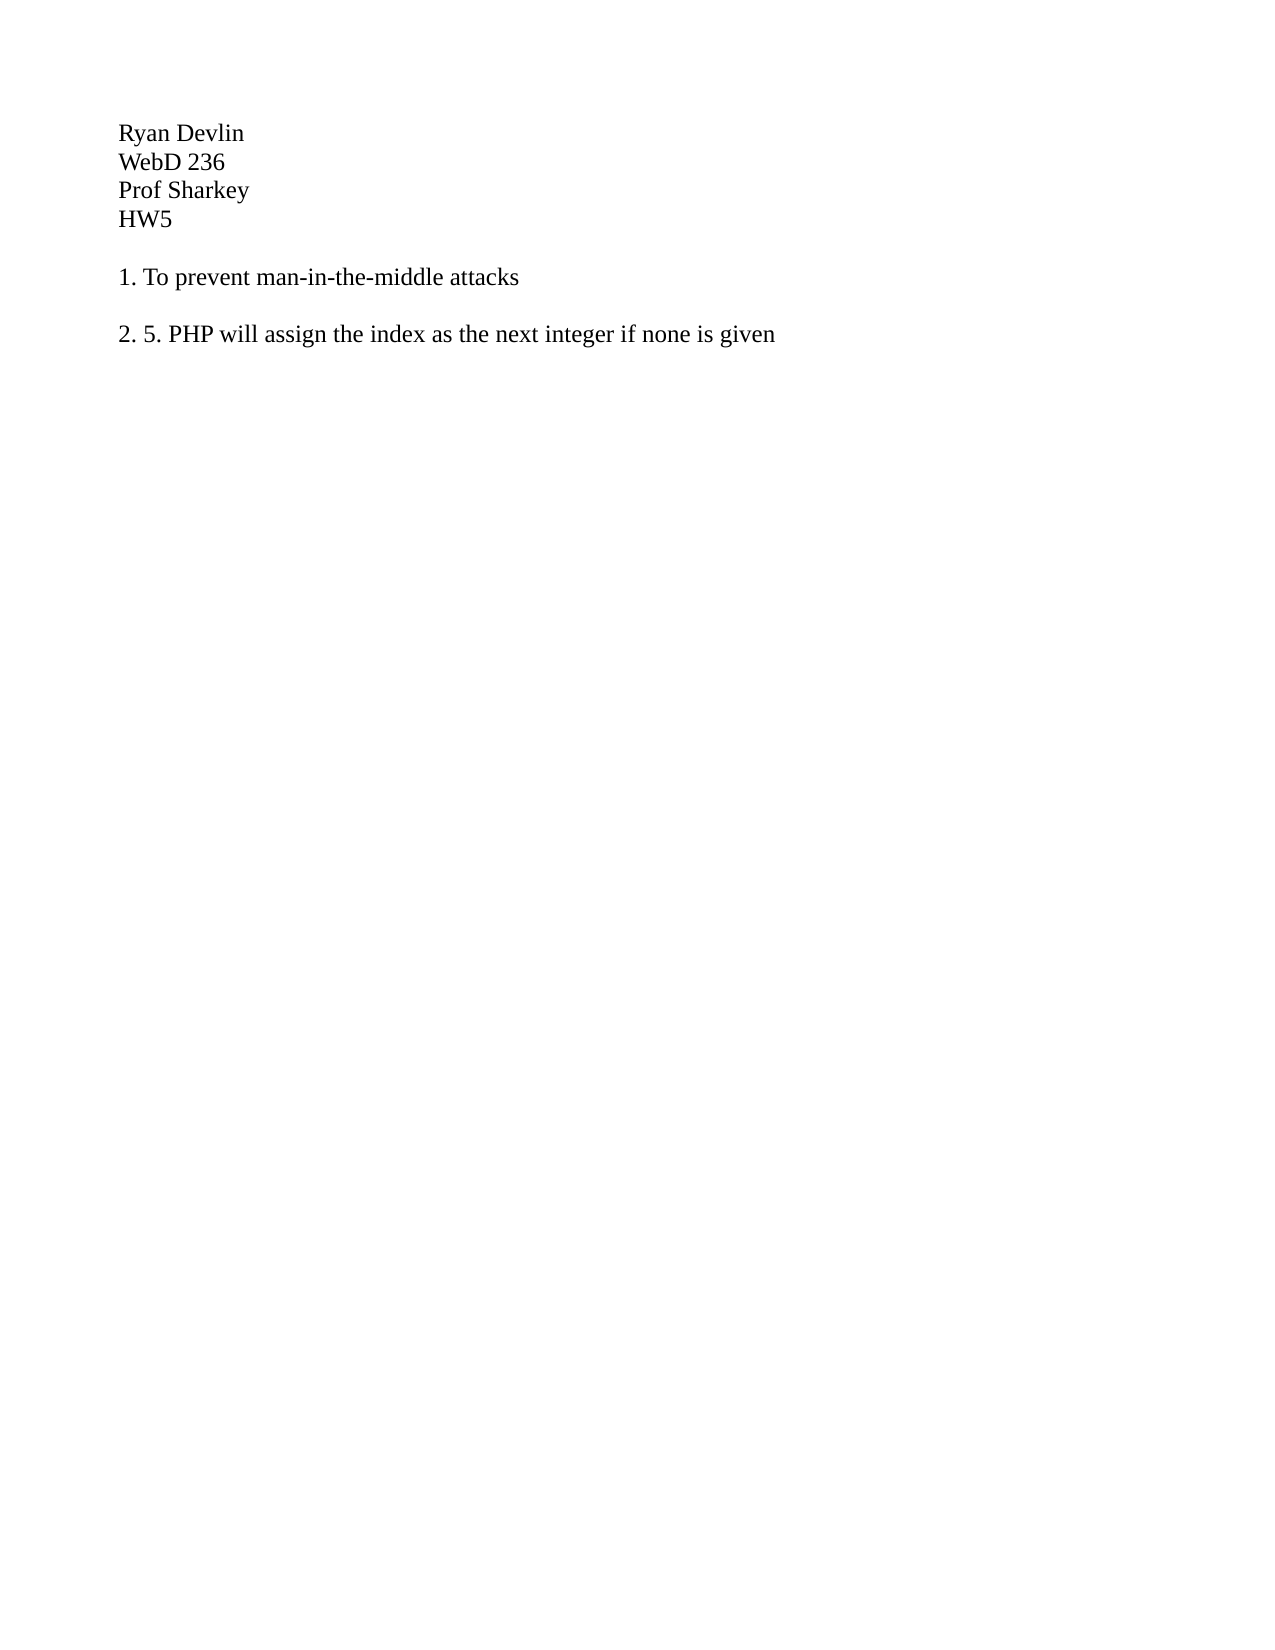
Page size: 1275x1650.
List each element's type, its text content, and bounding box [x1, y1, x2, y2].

text Ryan Devlin [118, 118, 1157, 147]
text 2. 5. PHP will assign the index as the next integer if none is given [118, 319, 1157, 348]
text 1. To prevent man-in-the-middle attacks [118, 262, 1157, 291]
text Prof Sharkey HW5 [118, 176, 1157, 233]
text WebD 236 [118, 147, 1157, 176]
